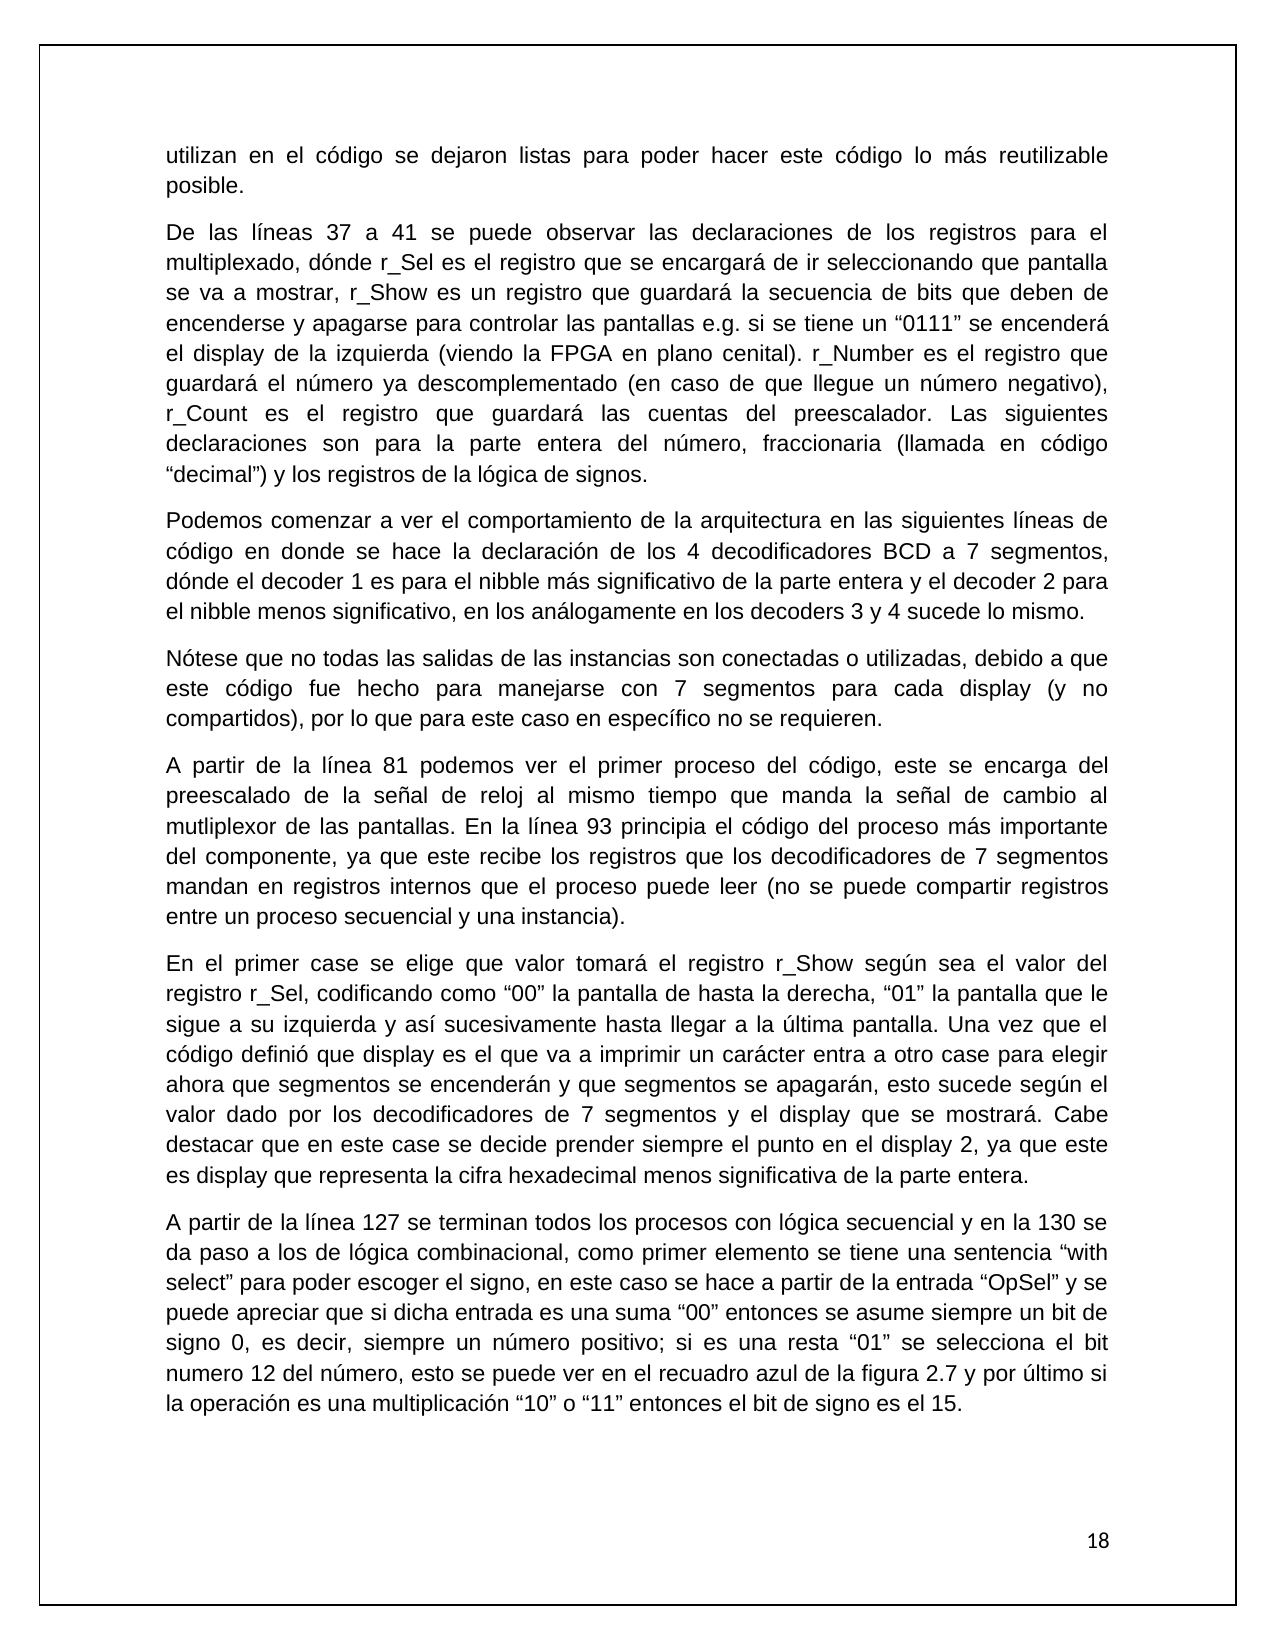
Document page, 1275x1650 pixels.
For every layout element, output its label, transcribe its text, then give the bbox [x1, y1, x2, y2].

text Podemos comenzar a ver el comportamiento de la arquitectura en las siguientes líneas de código en donde se hace la declaración de los 4 decodificadores BCD a 7 segmentos, dónde el decoder 1 es para el nibble más significativo de la parte entera y el decoder 2 para el nibble menos significativo, en los análogamente en los decoders 3 y 4 sucede lo mismo. [166, 507, 1109, 624]
text En el primer case se elige que valor tomará el registro r_Show según sea el valor del registro r_Sel, codificando como “00” la pantalla de hasta la derecha, “01” la pantalla que le sigue a su izquierda y así sucesivamente hasta llegar a la última pantalla. Una vez que el código definió que display es el que va a imprimir un carácter entra a otro case para elegir ahora que segmentos se encenderán y que segmentos se apagarán, esto sucede según el valor dado por los decodificadores de 7 segmentos y el display que se mostrará. Cabe destacar que en este case se decide prender siempre el punto en el display 2, ya que este es display que representa la cifra hexadecimal menos significativa de la parte entera. [166, 950, 1109, 1188]
text Nótese que no todas las salidas de las instancias son conectadas o utilizadas, debido a que este código fue hecho para manejarse con 7 segmentos para cada display (y no compartidos), por lo que para este caso en específico no se requieren. [166, 645, 1109, 732]
text A partir de la línea 81 podemos ver el primer proceso del código, este se encarga del preescalado de la señal de reloj al mismo tiempo que manda la señal de cambio al mutliplexor de las pantallas. En la línea 93 principia el código del proceso más importante del componente, ya que este recibe los registros que los decodificadores de 7 segmentos mandan en registros internos que el proceso puede leer (no se puede compartir registros entre un proceso secuencial y una instancia). [166, 752, 1109, 930]
text De las líneas 37 a 41 se puede observar las declaraciones de los registros para el multiplexado, dónde r_Sel es el registro que se encargará de ir seleccionando que pantalla se va a mostrar, r_Show es un registro que guardará la secuencia de bits que deben de encenderse y apagarse para controlar las pantallas e.g. si se tiene un “0111” se encenderá el display de la izquierda (viendo la FPGA en plano cenital). r_Number es el registro que guardará el número ya descomplementado (en caso de que llegue un número negativo), r_Count es el registro que guardará las cuentas del preescalador. Las siguientes declaraciones son para la parte entera del número, fraccionaria (llamada en código “decimal”) y los registros de la lógica de signos. [166, 219, 1109, 487]
text utilizan en el código se dejaron listas para poder hacer este código lo más reutilizable posible. [166, 142, 1109, 198]
text A partir de la línea 127 se terminan todos los procesos con lógica secuencial y en la 130 se da paso a los de lógica combinacional, como primer elemento se tiene una sentencia “with select” para poder escoger el signo, en este caso se hace a partir de la entrada “OpSel” y se puede apreciar que si dicha entrada es una suma “00” entonces se asume siempre un bit de signo 0, es decir, siempre un número positivo; si es una resta “01” se selecciona el bit numero 12 del número, esto se puede ver en el recuadro azul de la figura 2.7 y por último si la operación es una multiplicación “10” o “11” entonces el bit de signo es el 15. [166, 1208, 1109, 1416]
